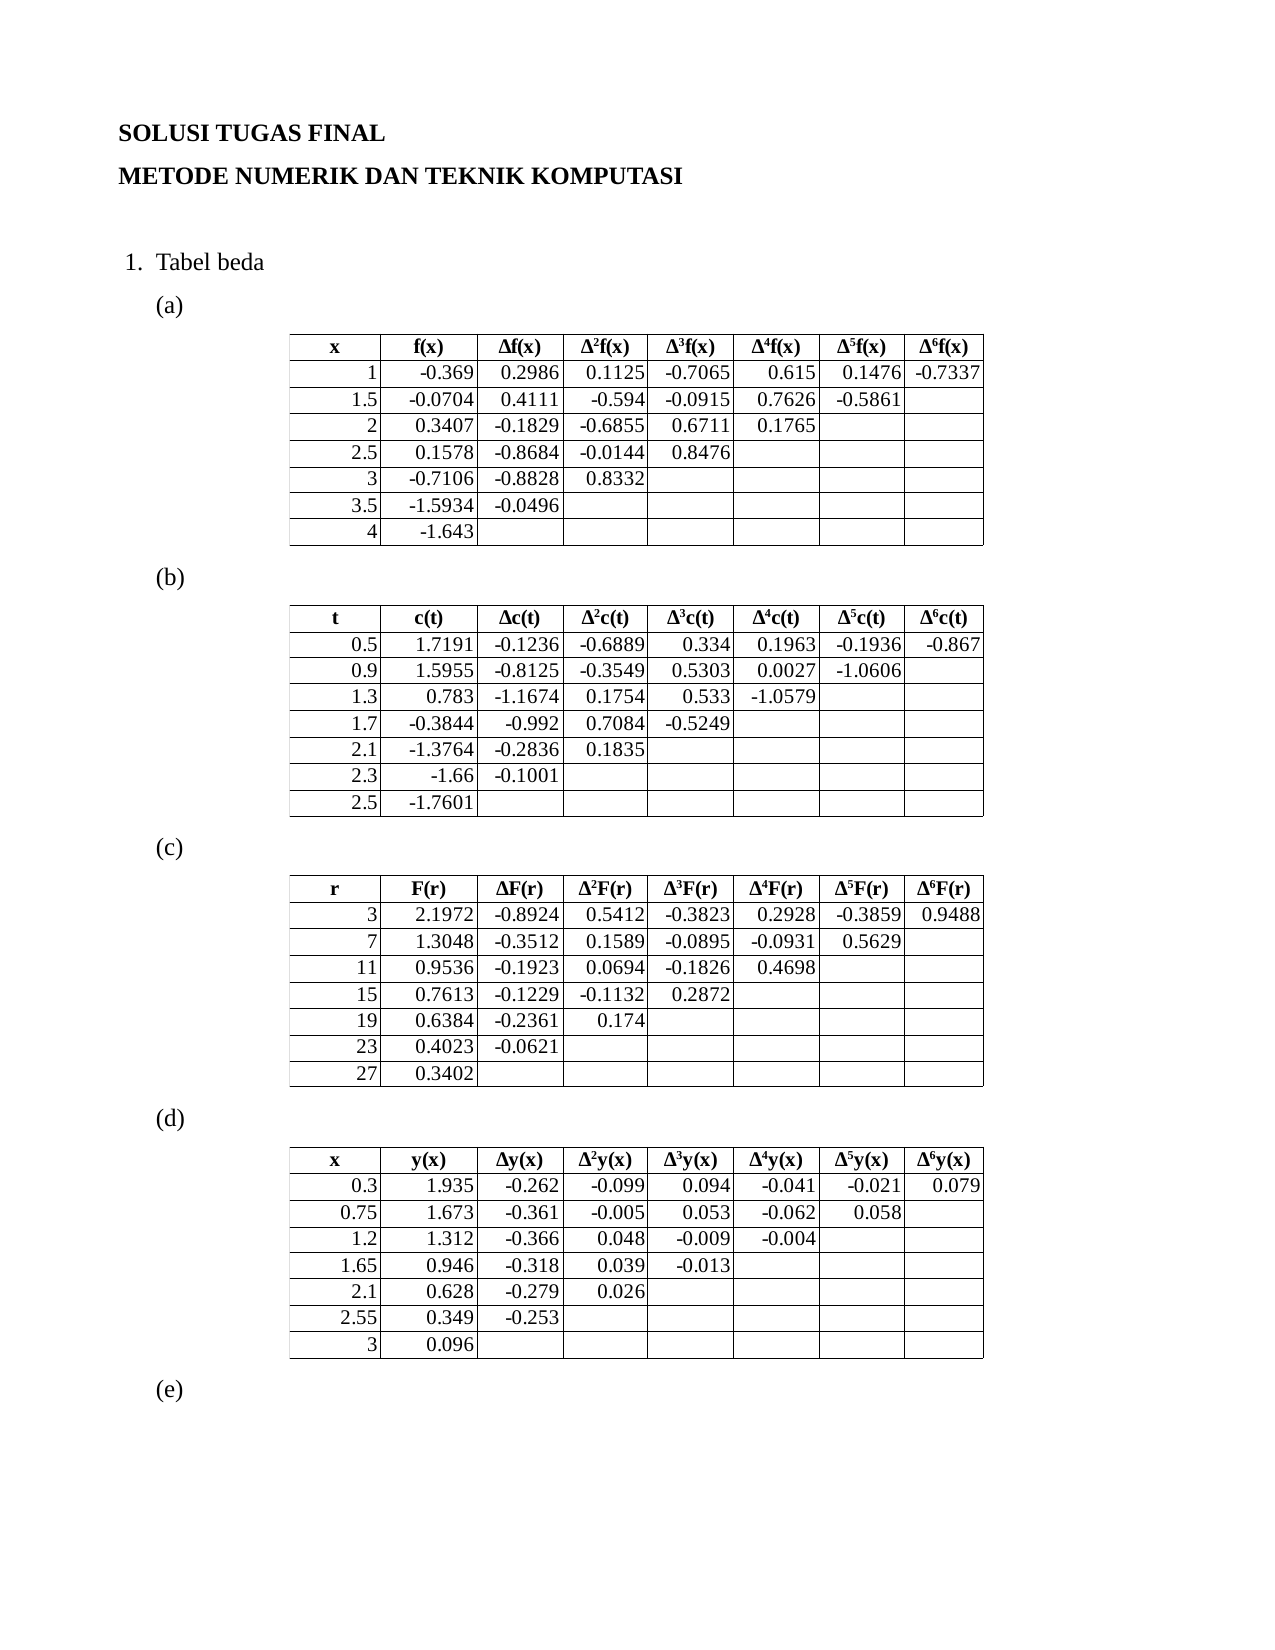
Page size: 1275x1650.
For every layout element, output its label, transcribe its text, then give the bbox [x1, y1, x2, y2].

list Tabel beda [118, 247, 1157, 276]
text SOLUSI TUGAS FINAL [118, 118, 1157, 147]
text METODE NUMERIK DAN TEKNIK KOMPUTASI [118, 161, 1157, 190]
